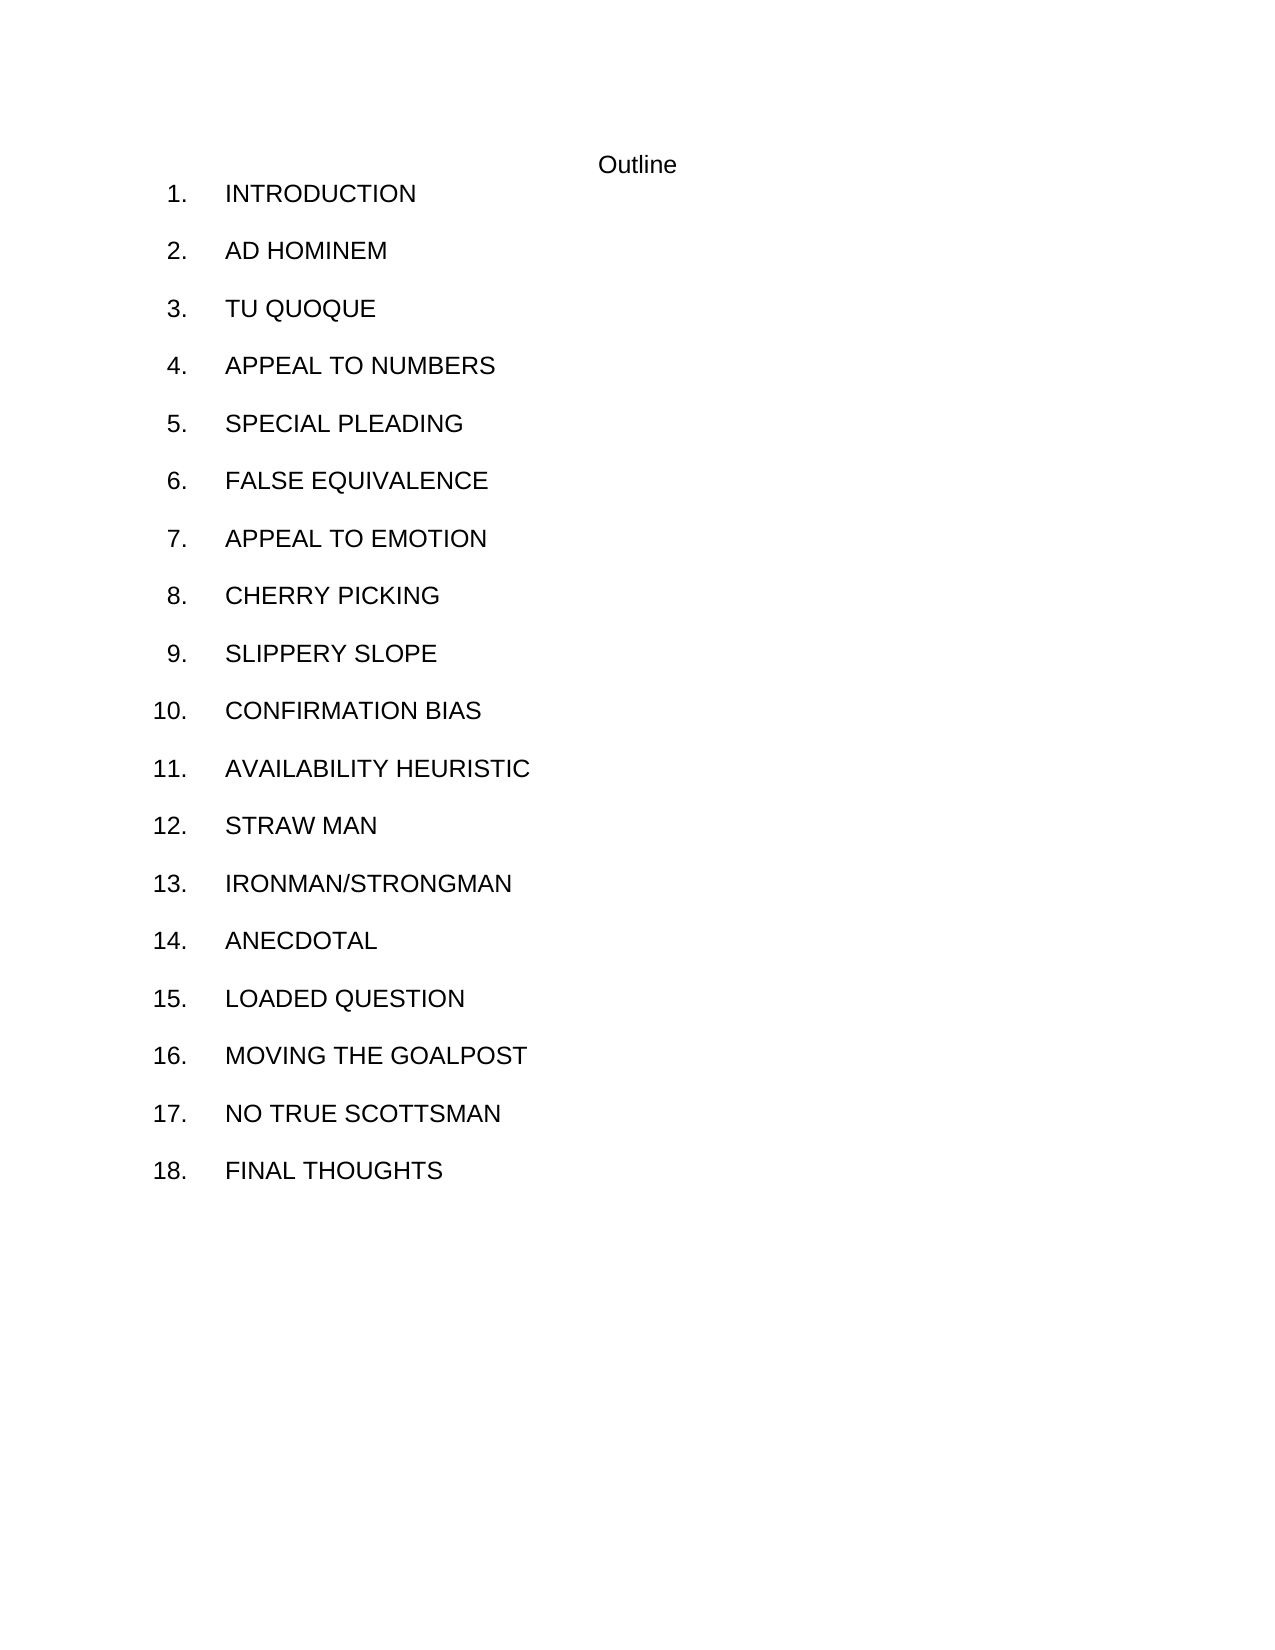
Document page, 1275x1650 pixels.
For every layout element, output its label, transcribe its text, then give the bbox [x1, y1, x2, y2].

list AD HOMINEM [187, 236, 1125, 265]
list CHERRY PICKING [187, 581, 1125, 610]
list LOADED QUESTION [187, 984, 1125, 1012]
list AVAILABILITY HEURISTIC [187, 754, 1125, 782]
list APPEAL TO NUMBERS [187, 351, 1125, 380]
list TU QUOQUE [187, 294, 1125, 322]
list APPEAL TO EMOTION [187, 524, 1125, 552]
list FINAL THOUGHTS [187, 1156, 1125, 1185]
list SLIPPERY SLOPE [187, 639, 1125, 667]
list SPECIAL PLEADING [187, 409, 1125, 437]
list ANECDOTAL [187, 926, 1125, 955]
list FALSE EQUIVALENCE [187, 466, 1125, 495]
list NO TRUE SCOTTSMAN [187, 1099, 1125, 1127]
text Outline [150, 150, 1125, 179]
list IRONMAN/STRONGMAN [187, 869, 1125, 897]
list MOVING THE GOALPOST [187, 1041, 1125, 1070]
list INTRODUCTION [187, 179, 1125, 207]
list STRAW MAN [187, 811, 1125, 840]
list CONFIRMATION BIAS [187, 696, 1125, 725]
